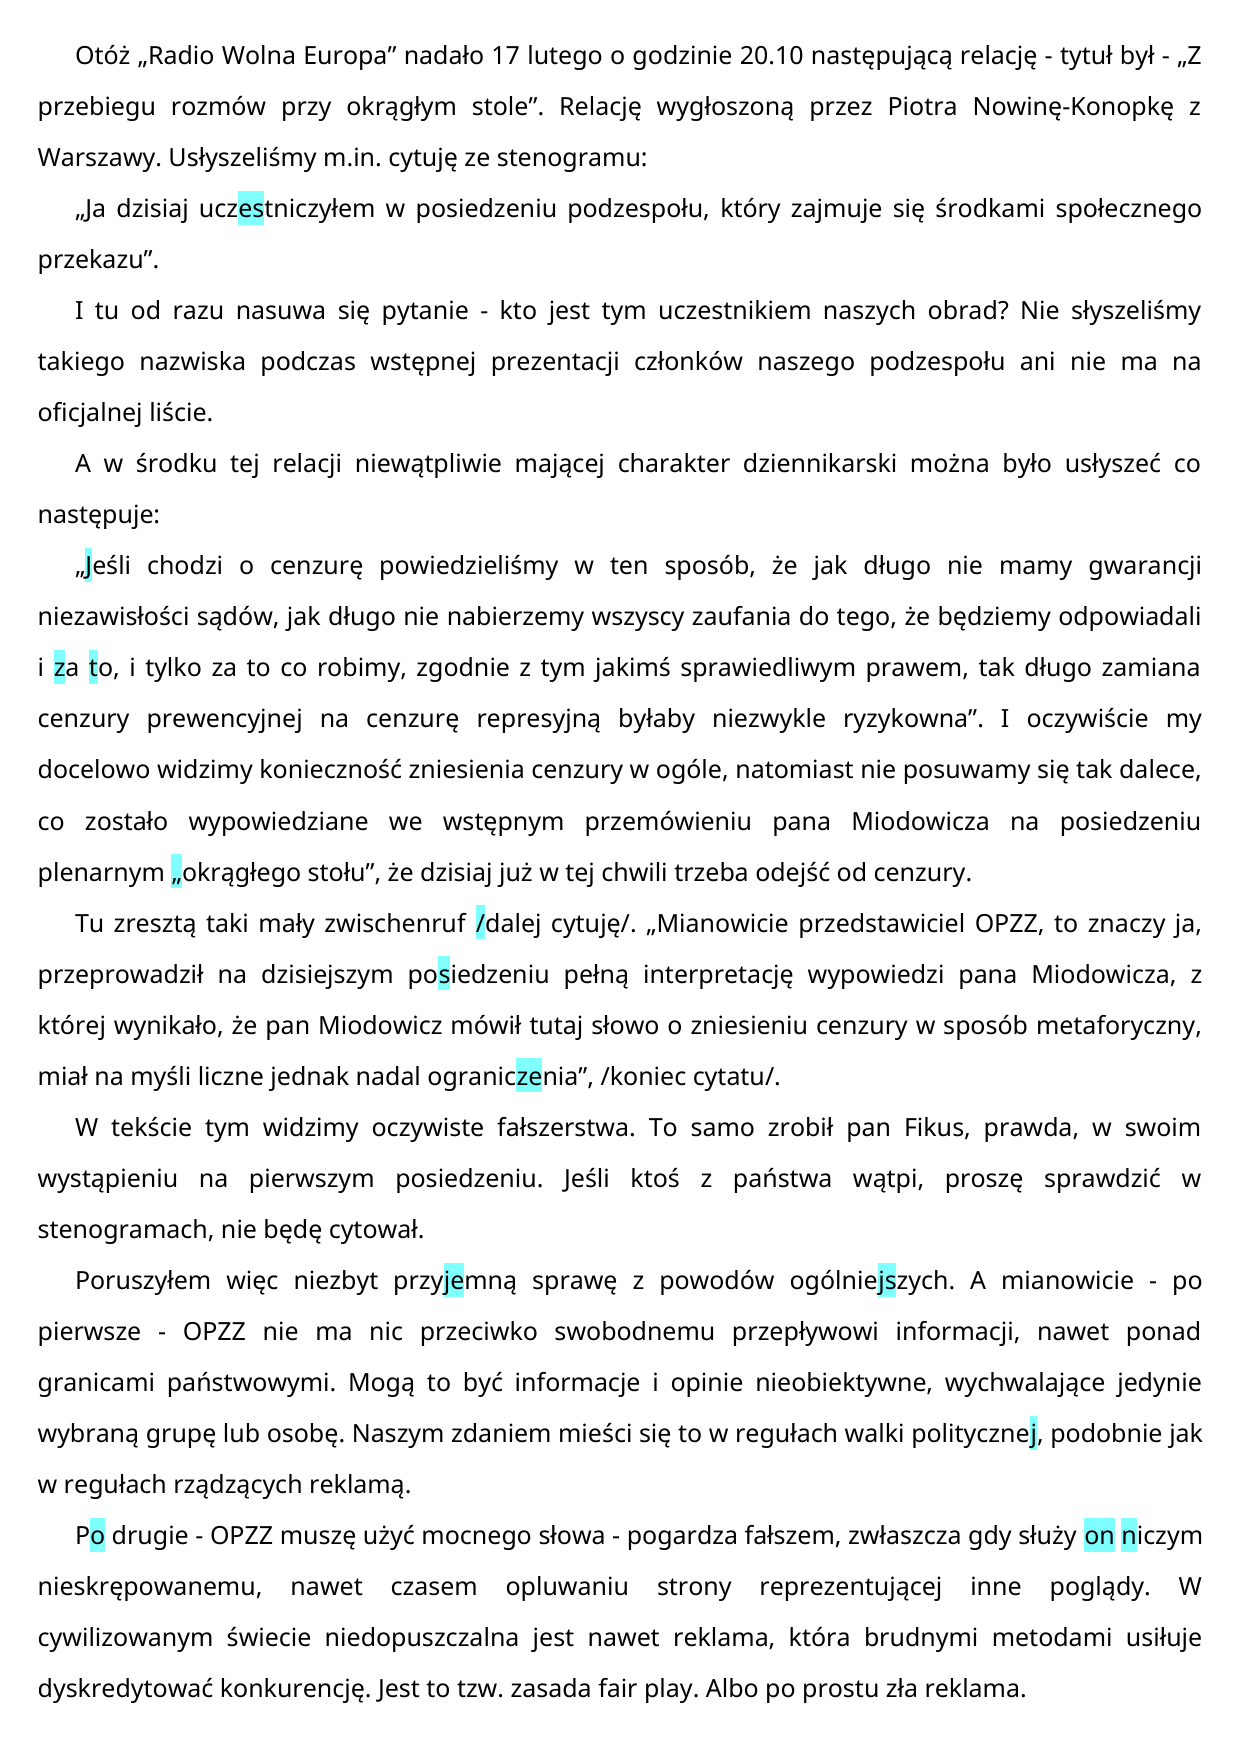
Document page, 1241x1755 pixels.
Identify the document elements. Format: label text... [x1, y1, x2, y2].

text Po drugie - OPZZ muszę użyć mocnego słowa - pogardza fałszem, zwłaszcza gdy służy on niczym nieskrępowanemu, nawet czasem opluwaniu strony reprezentującej inne poglądy. W cywilizowanym świecie niedopuszczalna jest nawet reklama, która brudnymi metodami usiłuje dyskredytować konkurencję. Jest to tzw. zasada fair play. Albo po prostu zła reklama. [37, 1518, 1203, 1705]
text Tu zresztą taki mały zwischenruf /dalej cytuję/. „Mianowicie przedstawiciel OPZZ, to znaczy ja, przeprowadził na dzisiejszym posiedzeniu pełną interpretację wypowiedzi pana Miodowicza, z której wynikało, że pan Miodowicz mówił tutaj słowo o zniesieniu cenzury w sposób metaforyczny, miał na myśli liczne jednak nadal ograniczenia”, /koniec cytatu/. [37, 905, 1203, 1092]
text W tekście tym widzimy oczywiste fałszerstwa. To samo zrobił pan Fikus, prawda, w swoim wystąpieniu na pierwszym posiedzeniu. Jeśli ktoś z państwa wątpi, proszę sprawdzić w stenogramach, nie będę cytował. [37, 1109, 1203, 1246]
text I tu od razu nasuwa się pytanie - kto jest tym uczestnikiem naszych obrad? Nie słyszeliśmy takiego nazwiska podczas wstępnej prezentacji członków naszego podzespołu ani nie ma na oficjalnej liście. [37, 293, 1203, 429]
text Otóż „Radio Wolna Europa” nadało 17 lutego o godzinie 20.10 następującą relację - tytuł był - „Z przebiegu rozmów przy okrągłym stole”. Relację wygłoszoną przez Piotra Nowinę-Konopkę z Warszawy. Usłyszeliśmy m.in. cytuję ze stenogramu: [37, 37, 1203, 174]
text „Jeśli chodzi o cenzurę powiedzieliśmy w ten sposób, że jak długo nie mamy gwarancji niezawisłości sądów, jak długo nie nabierzemy wszyscy zaufania do tego, że będziemy odpowiadali i za to, i tylko za to co robimy, zgodnie z tym jakimś sprawiedliwym prawem, tak długo zamiana cenzury prewencyjnej na cenzurę represyjną byłaby niezwykle ryzykowna”. I oczywiście my docelowo widzimy konieczność zniesienia cenzury w ogóle, natomiast nie posuwamy się tak dalece, co zostało wypowiedziane we wstępnym przemówieniu pana Miodowicza na posiedzeniu plenarnym „okrągłego stołu”, że dzisiaj już w tej chwili trzeba odejść od cenzury. [37, 548, 1203, 888]
text A w środku tej relacji niewątpliwie mającej charakter dziennikarski można było usłyszeć co następuje: [37, 446, 1203, 531]
text „Ja dzisiaj uczestniczyłem w posiedzeniu podzespołu, który zajmuje się środkami społecznego przekazu”. [37, 191, 1203, 276]
text Poruszyłem więc niezbyt przyjemną sprawę z powodów ogólniejszych. A mianowicie - po pierwsze - OPZZ nie ma nic przeciwko swobodnemu przepływowi informacji, nawet ponad granicami państwowymi. Mogą to być informacje i opinie nieobiektywne, wychwalające jedynie wybraną grupę lub osobę. Naszym zdaniem mieści się to w regułach walki politycznej, podobnie jak w regułach rządzących reklamą. [37, 1262, 1203, 1501]
